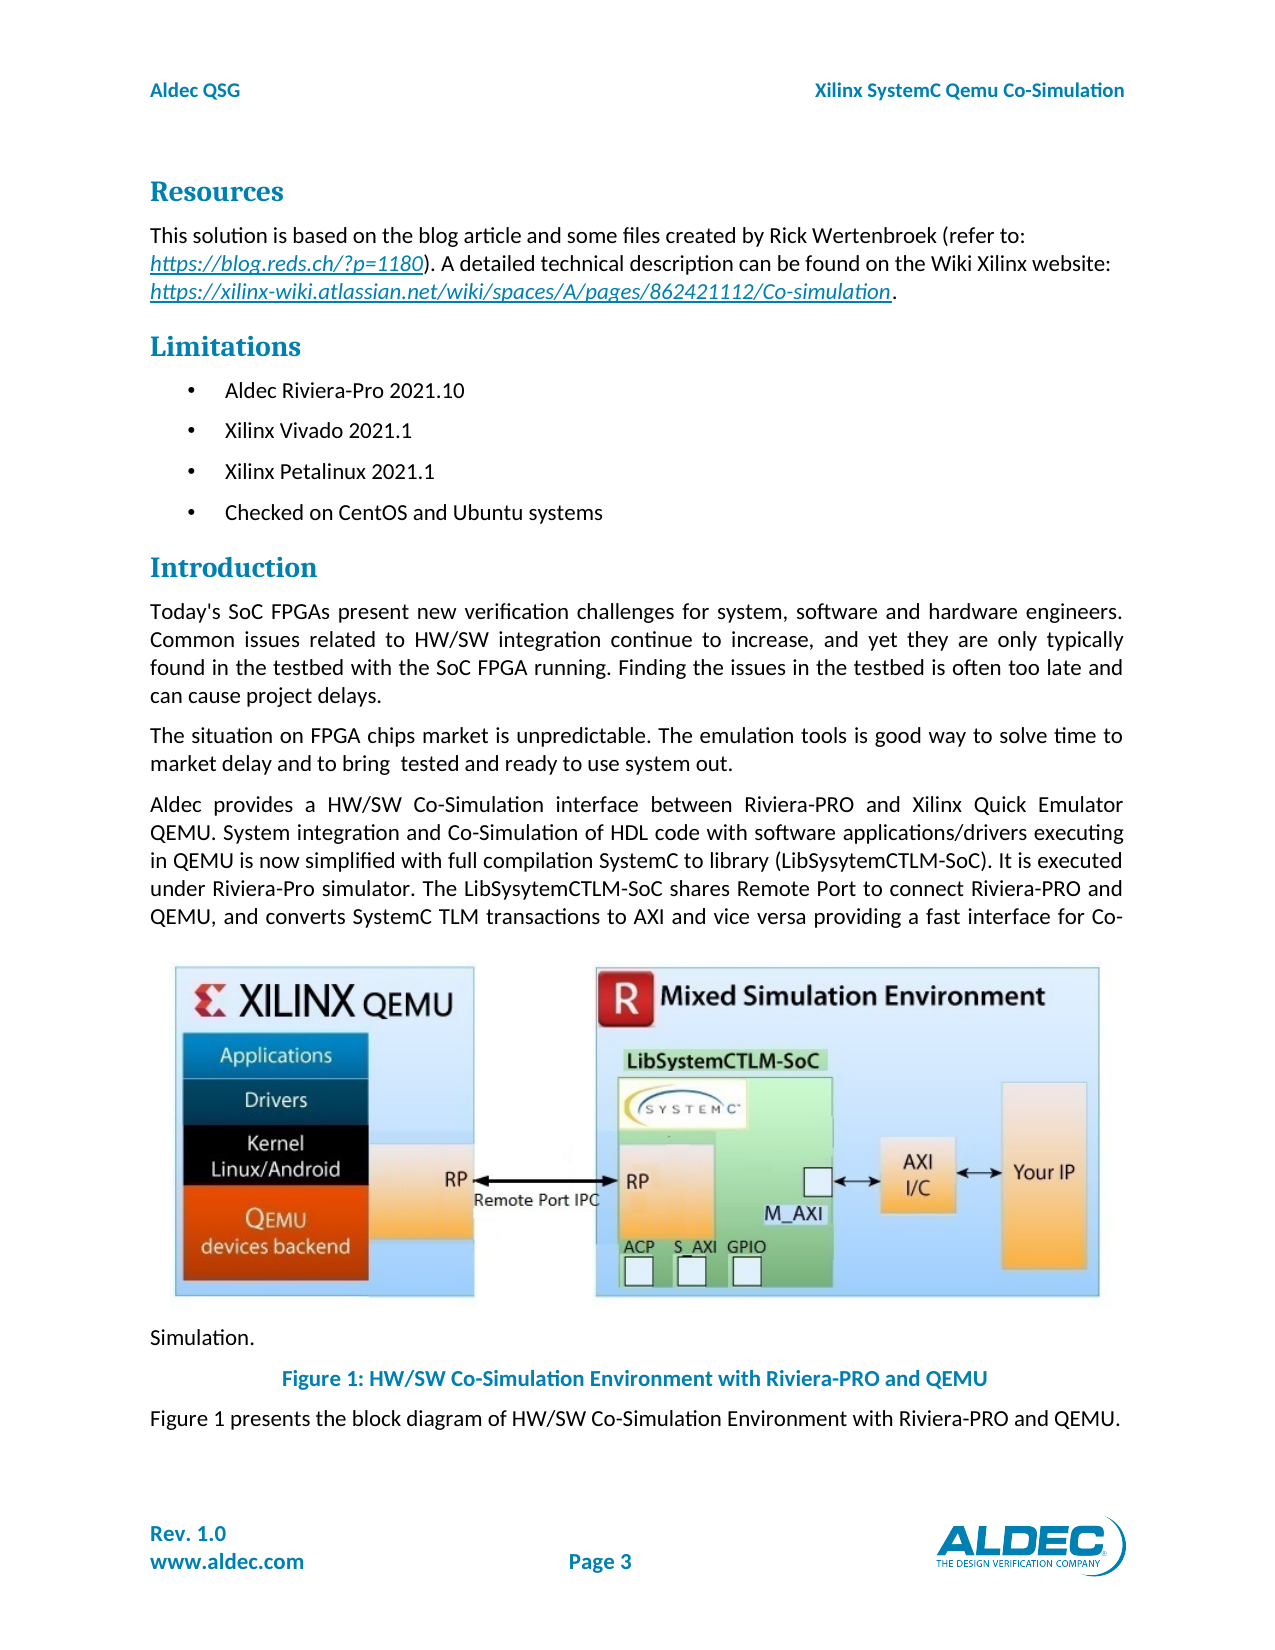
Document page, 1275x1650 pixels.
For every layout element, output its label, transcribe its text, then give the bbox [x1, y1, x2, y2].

text The situation on FPGA chips market is unpredictable. The emulation tools is good way to solve time to market delay and to bring tested and ready to use system out. [150, 721, 1125, 777]
subtitle Limitations [150, 330, 1125, 364]
text Figure 1: HW/SW Co-Simulation Environment with Riviera-PRO and QEMU [150, 1364, 1125, 1392]
text Simulation. [150, 1324, 1125, 1351]
text This solution is based on the blog article and some files created by Rick Wertenbroek (refer to: https://blog.reds.ch/?p=1180). A detailed technical description can be found on the Wiki Xilinx website: https://xilinx-wiki.atlassian.net/wiki/spaces/A/pages/862421112/Co-simulation. [150, 221, 1125, 305]
picture [927, 1507, 1135, 1585]
subtitle Resources [150, 175, 1125, 208]
text Aldec provides a HW/SW Co-Simulation interface between Riviera-PRO and Xilinx Quick Emulator QEMU. System integration and Co-Simulation of HDL code with software applications/drivers executing in QEMU is now simplified with full compilation SystemC to library (LibSysytemCTLM-SoC). It is executed under Riviera-Pro simulator. The LibSysytemCTLM-SoC shares Remote Port to connect Riviera-PRO and QEMU, and converts SystemC TLM transactions to AXI and vice versa providing a fast interface for Co- [150, 790, 1125, 942]
text Today's SoC FPGAs present new verification challenges for system, software and hardware engineers. Common issues related to HW/SW integration continue to increase, and yet they are only typically found in the testbed with the SoC FPGA running. Finding the issues in the testbed is often too late and can cause project delays. [150, 597, 1125, 709]
text Figure 1 presents the block diagram of HW/SW Co-Simulation Environment with Riviera-PRO and QEMU. [150, 1404, 1125, 1432]
subtitle Introduction [150, 551, 1125, 584]
list Checked on CentOS and Ubuntu systems [187, 498, 1125, 526]
list Aldec Riviera-Pro 2021.10 [187, 376, 1125, 404]
picture [150, 942, 1125, 1324]
list Xilinx Petalinux 2021.1 [187, 457, 1125, 485]
list Xilinx Vivado 2021.1 [187, 417, 1125, 445]
